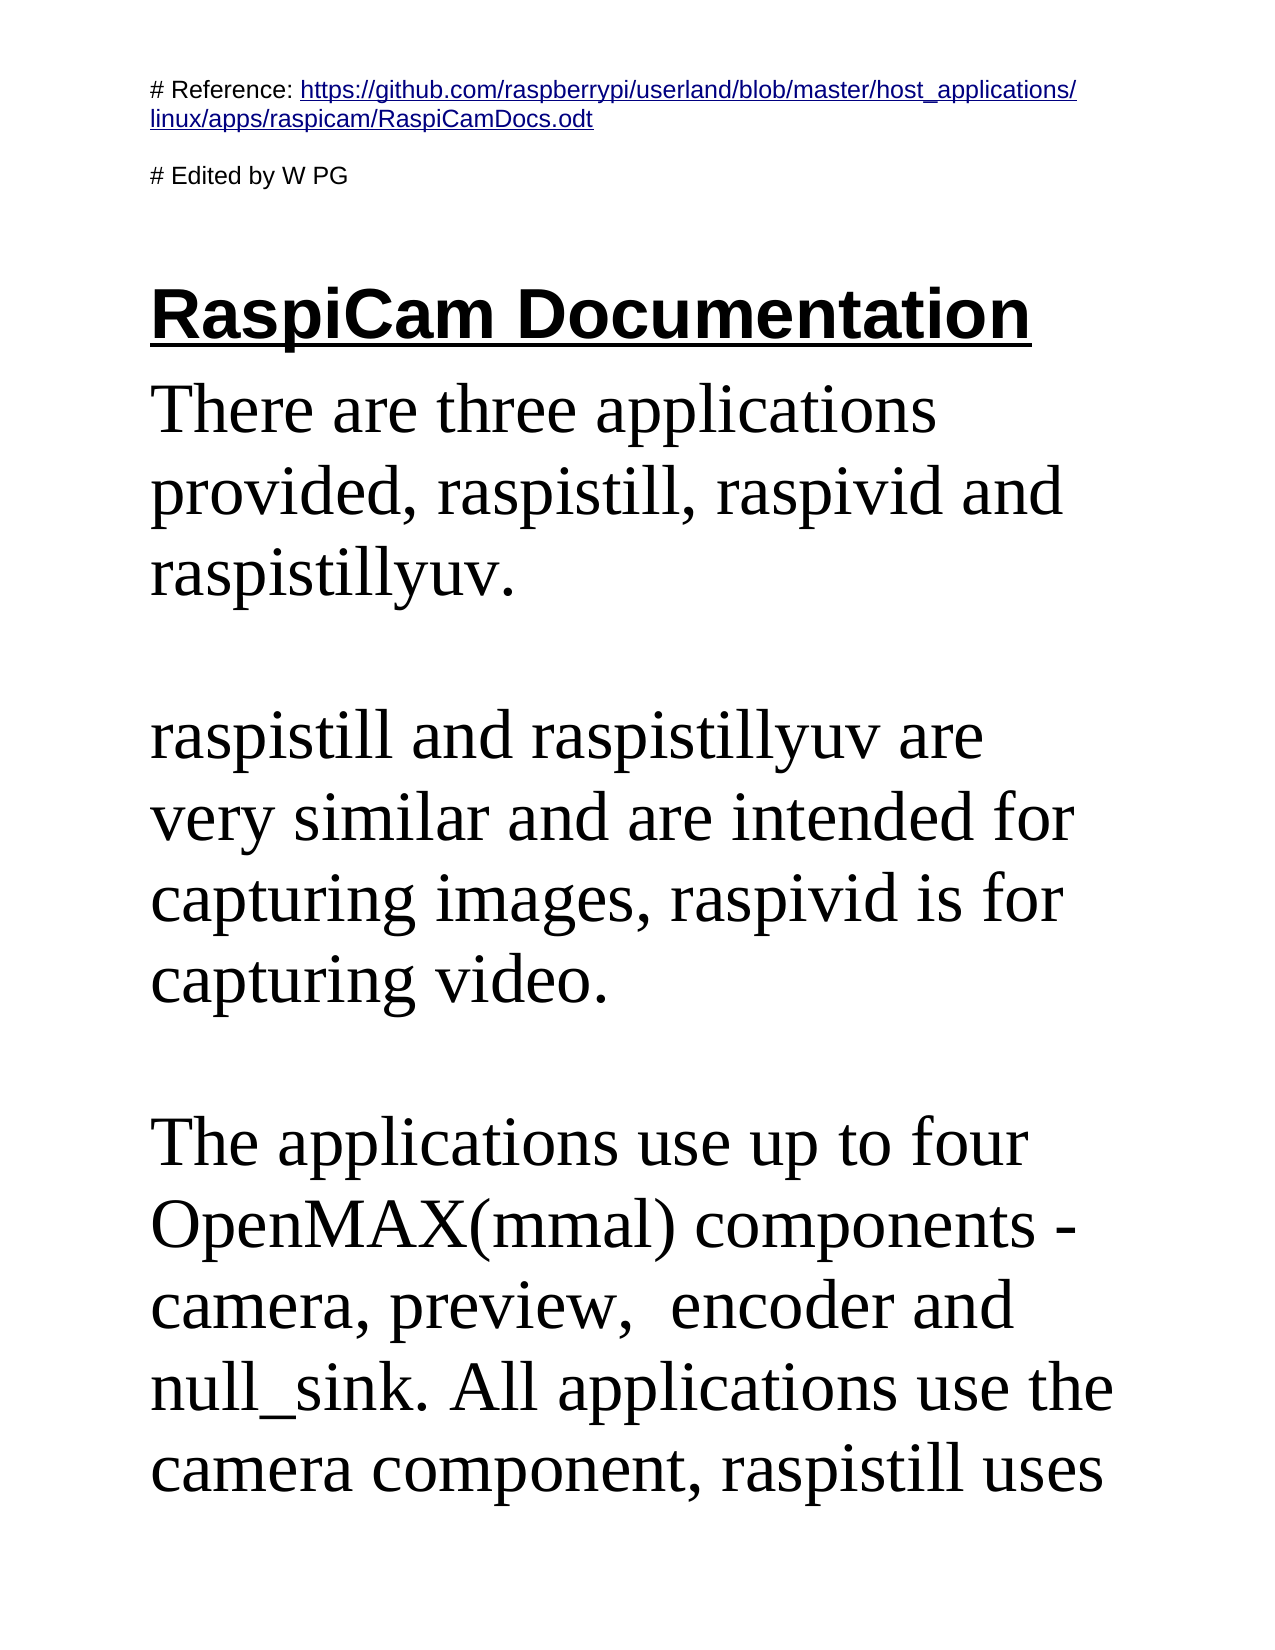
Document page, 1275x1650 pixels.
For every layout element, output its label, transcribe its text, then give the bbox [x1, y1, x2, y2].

text raspistill and raspistillyuv are very similar and are intended for capturing images, raspivid is for capturing video. [150, 692, 1125, 1018]
text # Reference: https://github.com/raspberrypi/userland/blob/master/host_applications/linux/apps/raspicam/RaspiCamDocs.odt [150, 75, 1125, 132]
text The applications use up to four OpenMAX(mmal) components - camera, preview, encoder and null_sink. All applications use the camera component, raspistill uses [150, 1099, 1125, 1507]
text RaspiCam Documentation [150, 272, 1125, 354]
text There are three applications provided, raspistill, raspivid and raspistillyuv. [150, 366, 1125, 611]
text # Edited by W PG [150, 161, 1125, 190]
